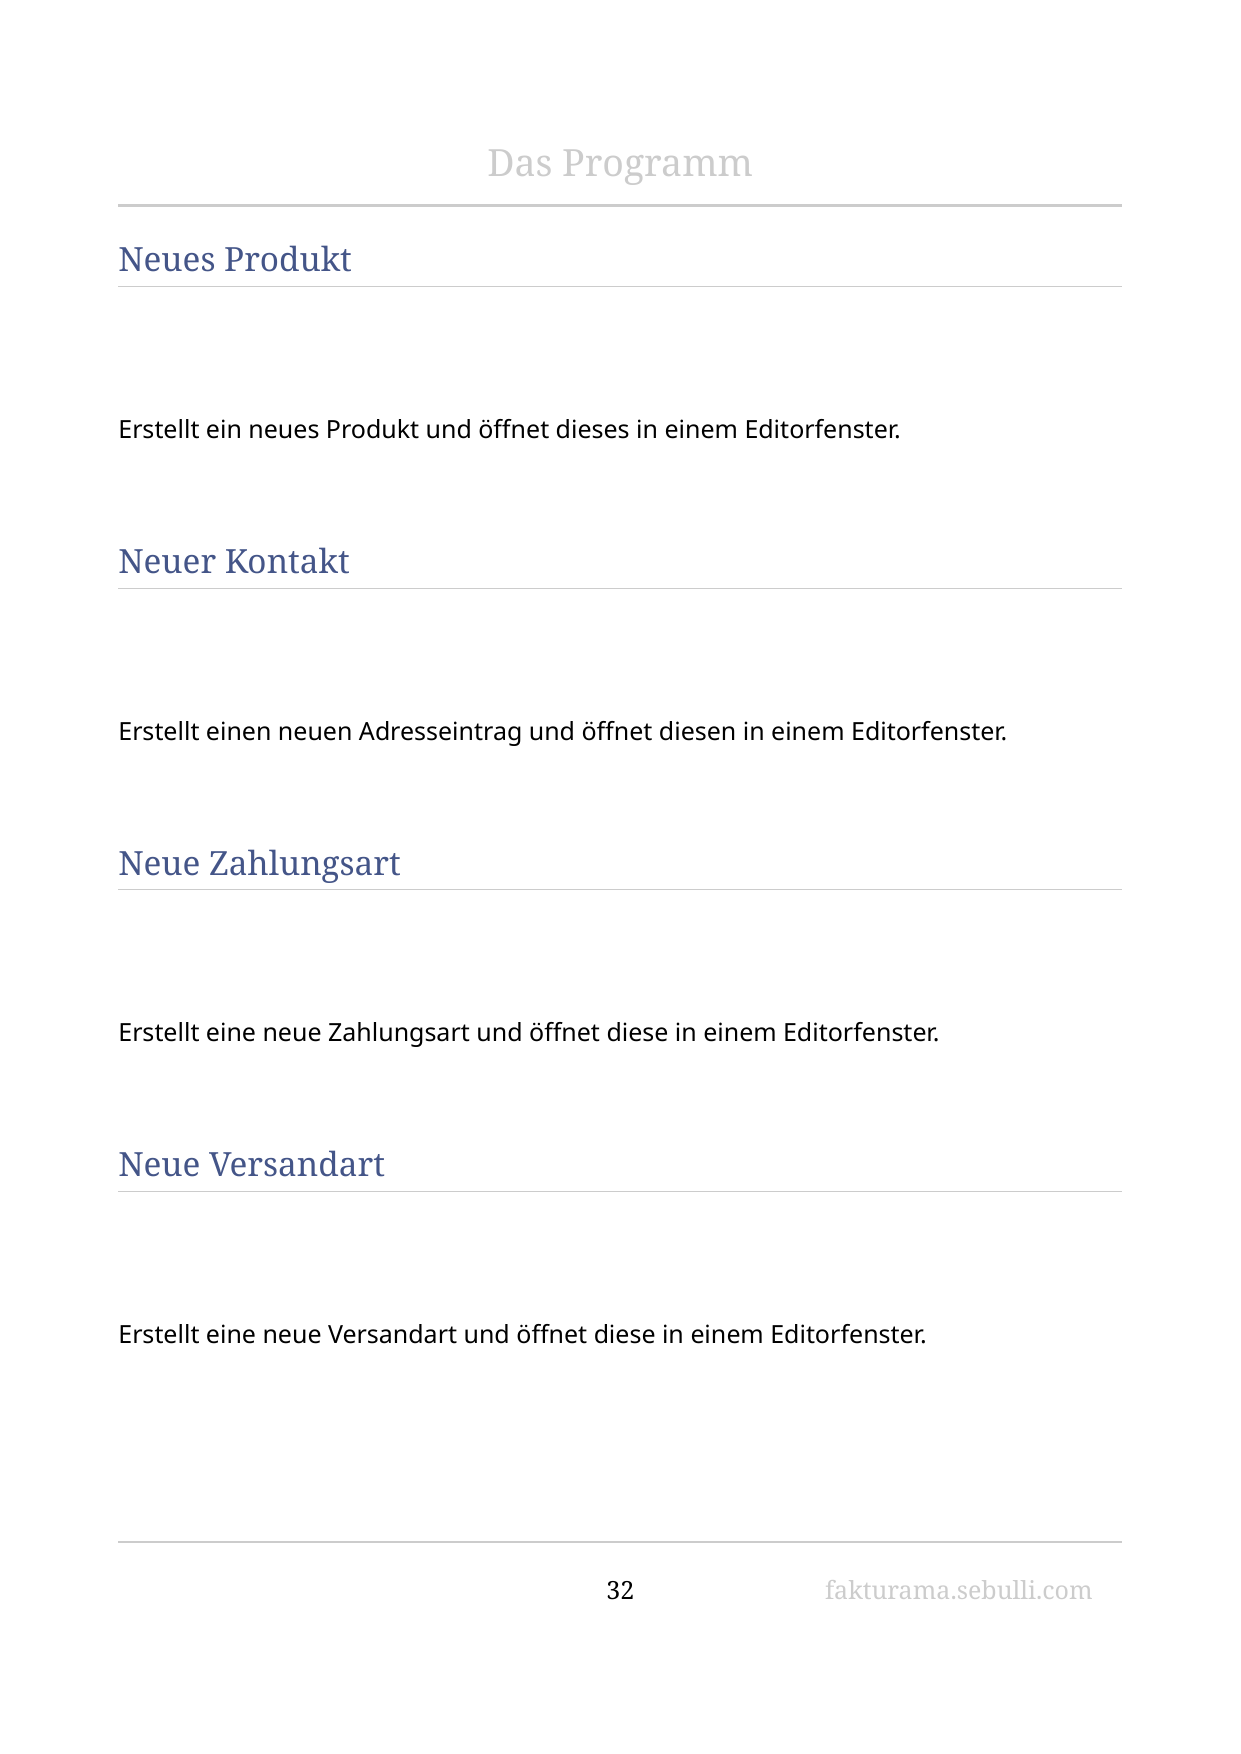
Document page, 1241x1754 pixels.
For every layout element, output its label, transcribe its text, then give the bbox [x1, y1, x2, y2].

text Erstellt eine neue Versandart und öffnet diese in einem Editorfenster. [118, 1316, 1122, 1350]
subtitle Neues Produkt [118, 236, 1122, 286]
subtitle Neuer Kontakt [118, 538, 1122, 588]
text Erstellt ein neues Produkt und öffnet dieses in einem Editorfenster. [118, 412, 1122, 446]
text Erstellt einen neuen Adresseintrag und öffnet diesen in einem Editorfenster. [118, 713, 1122, 747]
text Erstellt eine neue Zahlungsart und öffnet diese in einem Editorfenster. [118, 1015, 1122, 1049]
subtitle Neue Versandart [118, 1141, 1122, 1191]
subtitle Neue Zahlungsart [118, 839, 1122, 889]
